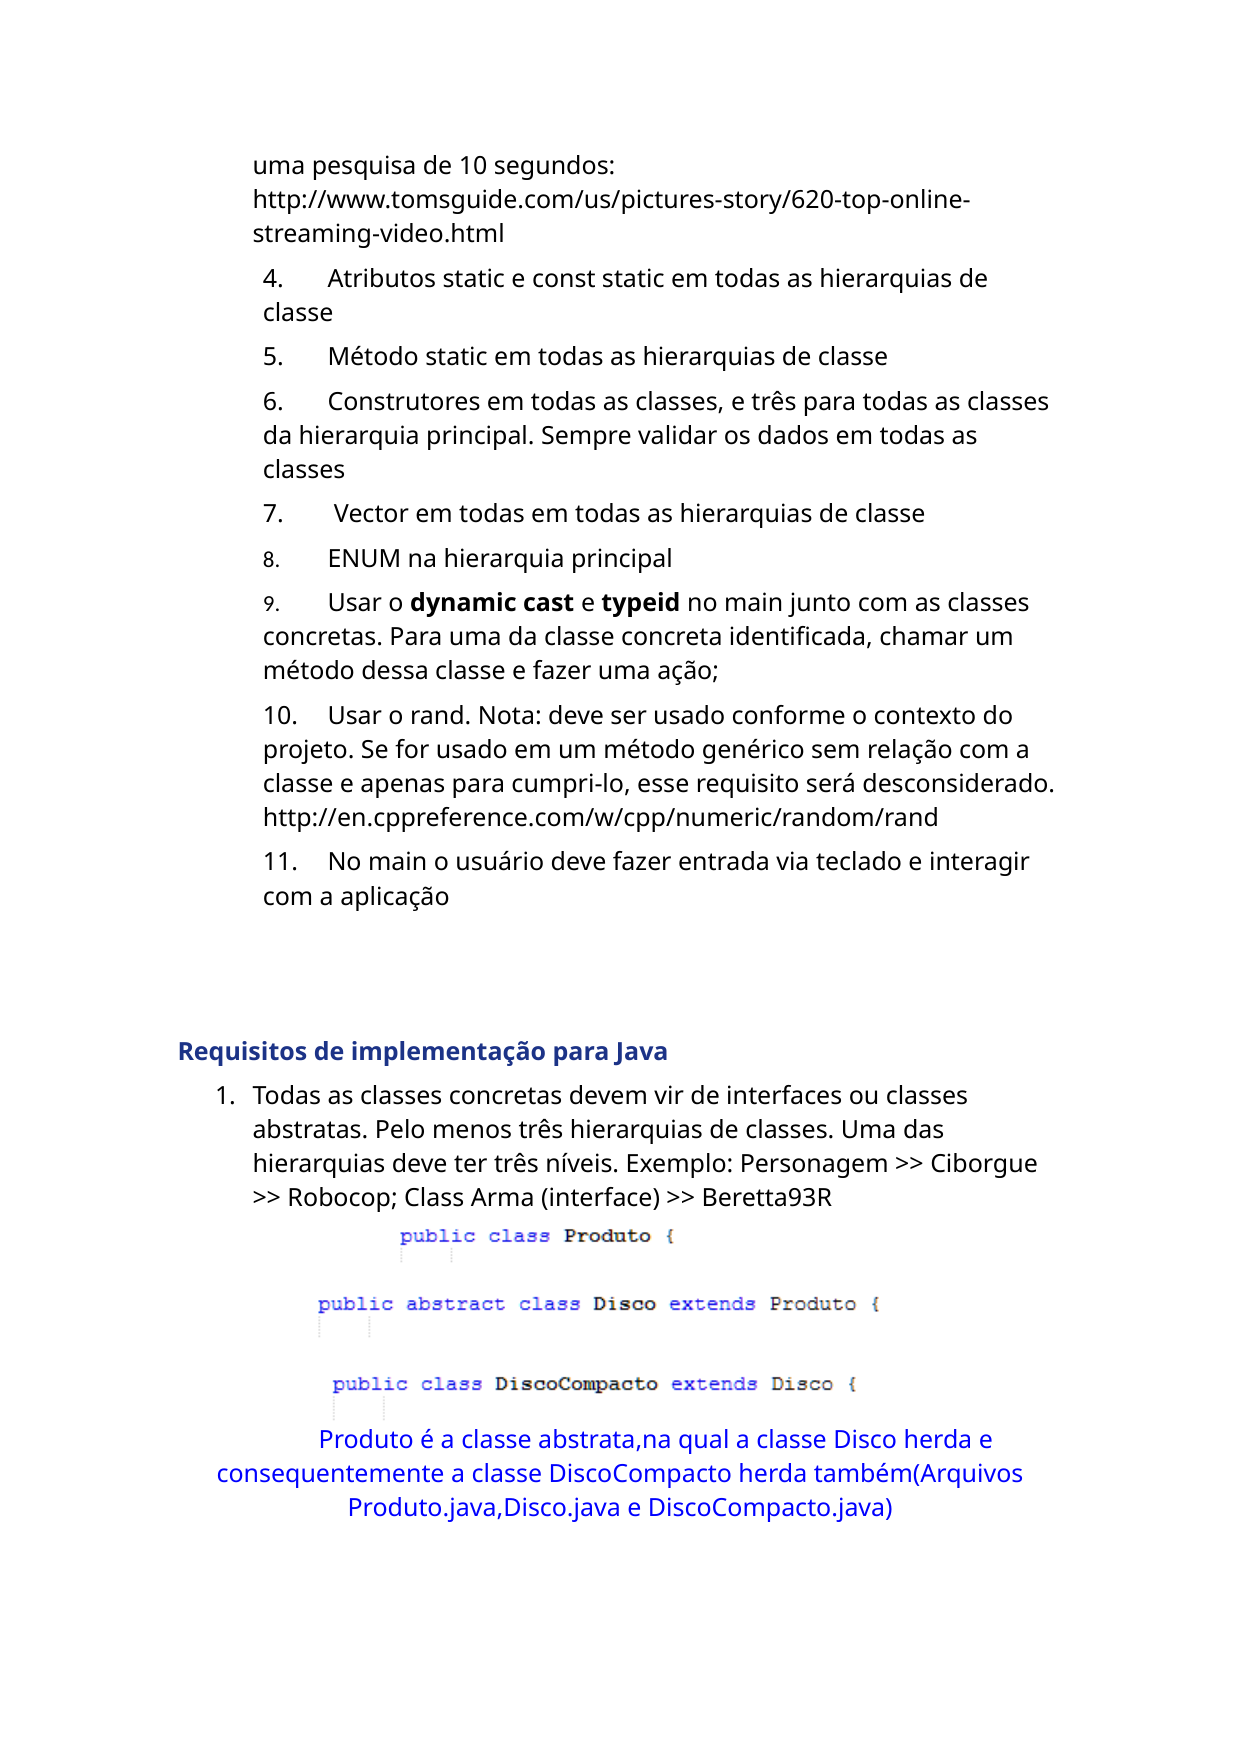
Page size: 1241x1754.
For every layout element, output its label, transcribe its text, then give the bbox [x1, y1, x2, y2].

picture [313, 1360, 909, 1422]
list Construtores em todas as classes, e três para todas as classes da hierarquia principal. Sempre validar os dados em todas as classes [263, 383, 1063, 485]
list No main o usuário deve fazer entrada via teclado e interagir com a aplicação [263, 844, 1063, 912]
list Atributos static e const static em todas as hierarquias de classe [263, 260, 1063, 328]
list ENUM na hierarquia principal [263, 540, 1063, 574]
picture [382, 1217, 777, 1264]
list Usar o rand. Nota: deve ser usado conforme o contexto do projeto. Se for usado em um método genérico sem relação com a classe e apenas para cumpri-lo, esse requisito será desconsiderado. http://en.cppreference.com/w/cpp/numeric/random/rand [263, 697, 1063, 834]
list Método static em todas as hierarquias de classe [263, 339, 1063, 373]
text Requisitos de implementação para Java [177, 1033, 1063, 1067]
list Vector em todas em todas as hierarquias de classe [263, 496, 1063, 530]
list Usar o dynamic cast e typeid no main junto com as classes concretas. Para uma da classe concreta identificada, chamar um método dessa classe e fazer uma ação; [263, 585, 1063, 687]
list uma pesquisa de 10 segundos: http://www.tomsguide.com/us/pictures-story/620-top-online-streaming-video.html [215, 148, 1063, 250]
picture [300, 1276, 940, 1339]
text Produto é a classe abstrata,na qual a classe Disco herda e consequentemente a classe DiscoCompacto herda também(Arquivos Produto.java,Disco.java e DiscoCompacto.java) [177, 1224, 1063, 1523]
list Todas as classes concretas devem vir de interfaces ou classes abstratas. Pelo menos três hierarquias de classes. Uma das hierarquias deve ter três níveis. Exemplo: Personagem >> Ciborgue >> Robocop; Class Arma (interface) >> Beretta93R [215, 1078, 1063, 1214]
